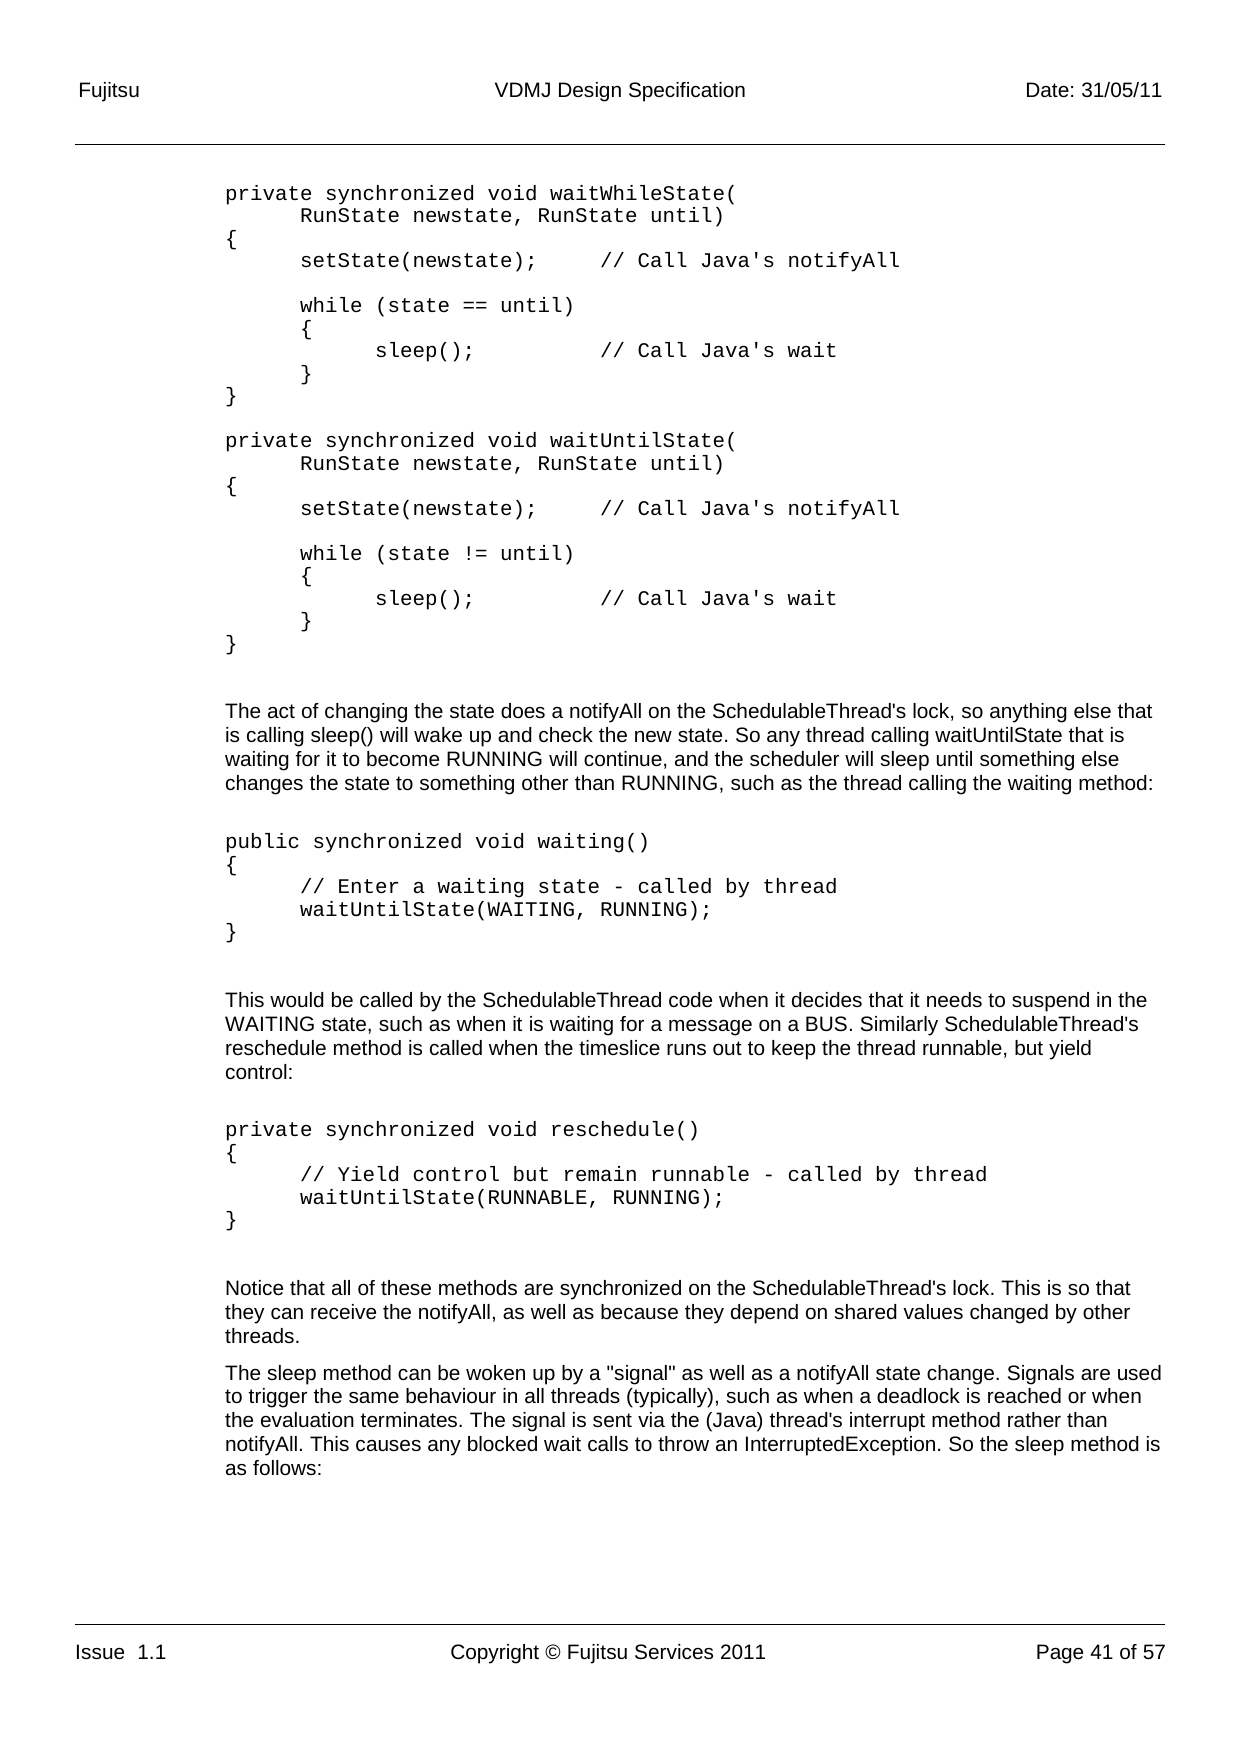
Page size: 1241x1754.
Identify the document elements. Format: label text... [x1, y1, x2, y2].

text waitUntilState(RUNNABLE, RUNNING); [225, 1186, 1165, 1209]
text { [225, 317, 1165, 340]
text private synchronized void waitUntilState( [225, 430, 1165, 452]
text { [225, 227, 1165, 250]
text setState(newstate); // Call Java's notifyAll [225, 250, 1165, 272]
text waitUntilState(WAITING, RUNNING); [225, 898, 1165, 921]
text { [225, 475, 1165, 497]
text private synchronized void waitWhileState( [225, 182, 1165, 205]
text The sleep method can be woken up by a "signal" as well as a notifyAll state change. Signals are used to trigger the same behaviour in all threads (typically), such as when a deadlock is reached or when the evaluation terminates. The signal is sent via the (Java) thread's interrupt method rather than notifyAll. This causes any blocked wait calls to throw an InterruptedException. So the sleep method is as follows: [225, 1361, 1165, 1481]
text while (state == until) [225, 295, 1165, 317]
text } [225, 1209, 1165, 1231]
text { [225, 565, 1165, 587]
text } [225, 362, 1165, 385]
text private synchronized void reschedule() [225, 1119, 1165, 1141]
text { [225, 853, 1165, 876]
text // Enter a waiting state - called by thread [225, 876, 1165, 898]
text RunState newstate, RunState until) [225, 452, 1165, 475]
text sleep(); // Call Java's wait [225, 340, 1165, 362]
text setState(newstate); // Call Java's notifyAll [225, 497, 1165, 520]
text } [225, 385, 1165, 407]
text RunState newstate, RunState until) [225, 205, 1165, 227]
text sleep(); // Call Java's wait [225, 587, 1165, 610]
text } [225, 632, 1165, 655]
text Notice that all of these methods are synchronized on the SchedulableThread's lock. This is so that they can receive the notifyAll, as well as because they depend on shared values changed by other threads. [225, 1276, 1165, 1348]
text // Yield control but remain runnable - called by thread [225, 1164, 1165, 1186]
text { [225, 1141, 1165, 1164]
text This would be called by the SchedulableThread code when it decides that it needs to suspend in the WAITING state, such as when it is waiting for a message on a BUS. Similarly SchedulableThread's reschedule method is called when the timeslice runs out to keep the thread runnable, but yield control: [225, 988, 1165, 1084]
text } [225, 610, 1165, 632]
text The act of changing the state does a notifyAll on the SchedulableThread's lock, so anything else that is calling sleep() will wake up and check the new state. So any thread calling waitUntilState that is waiting for it to become RUNNING will continue, and the scheduler will sleep until something else changes the state to something other than RUNNING, such as the thread calling the waiting method: [225, 700, 1165, 796]
text public synchronized void waiting() [225, 831, 1165, 853]
text } [225, 921, 1165, 943]
text while (state != until) [225, 542, 1165, 565]
